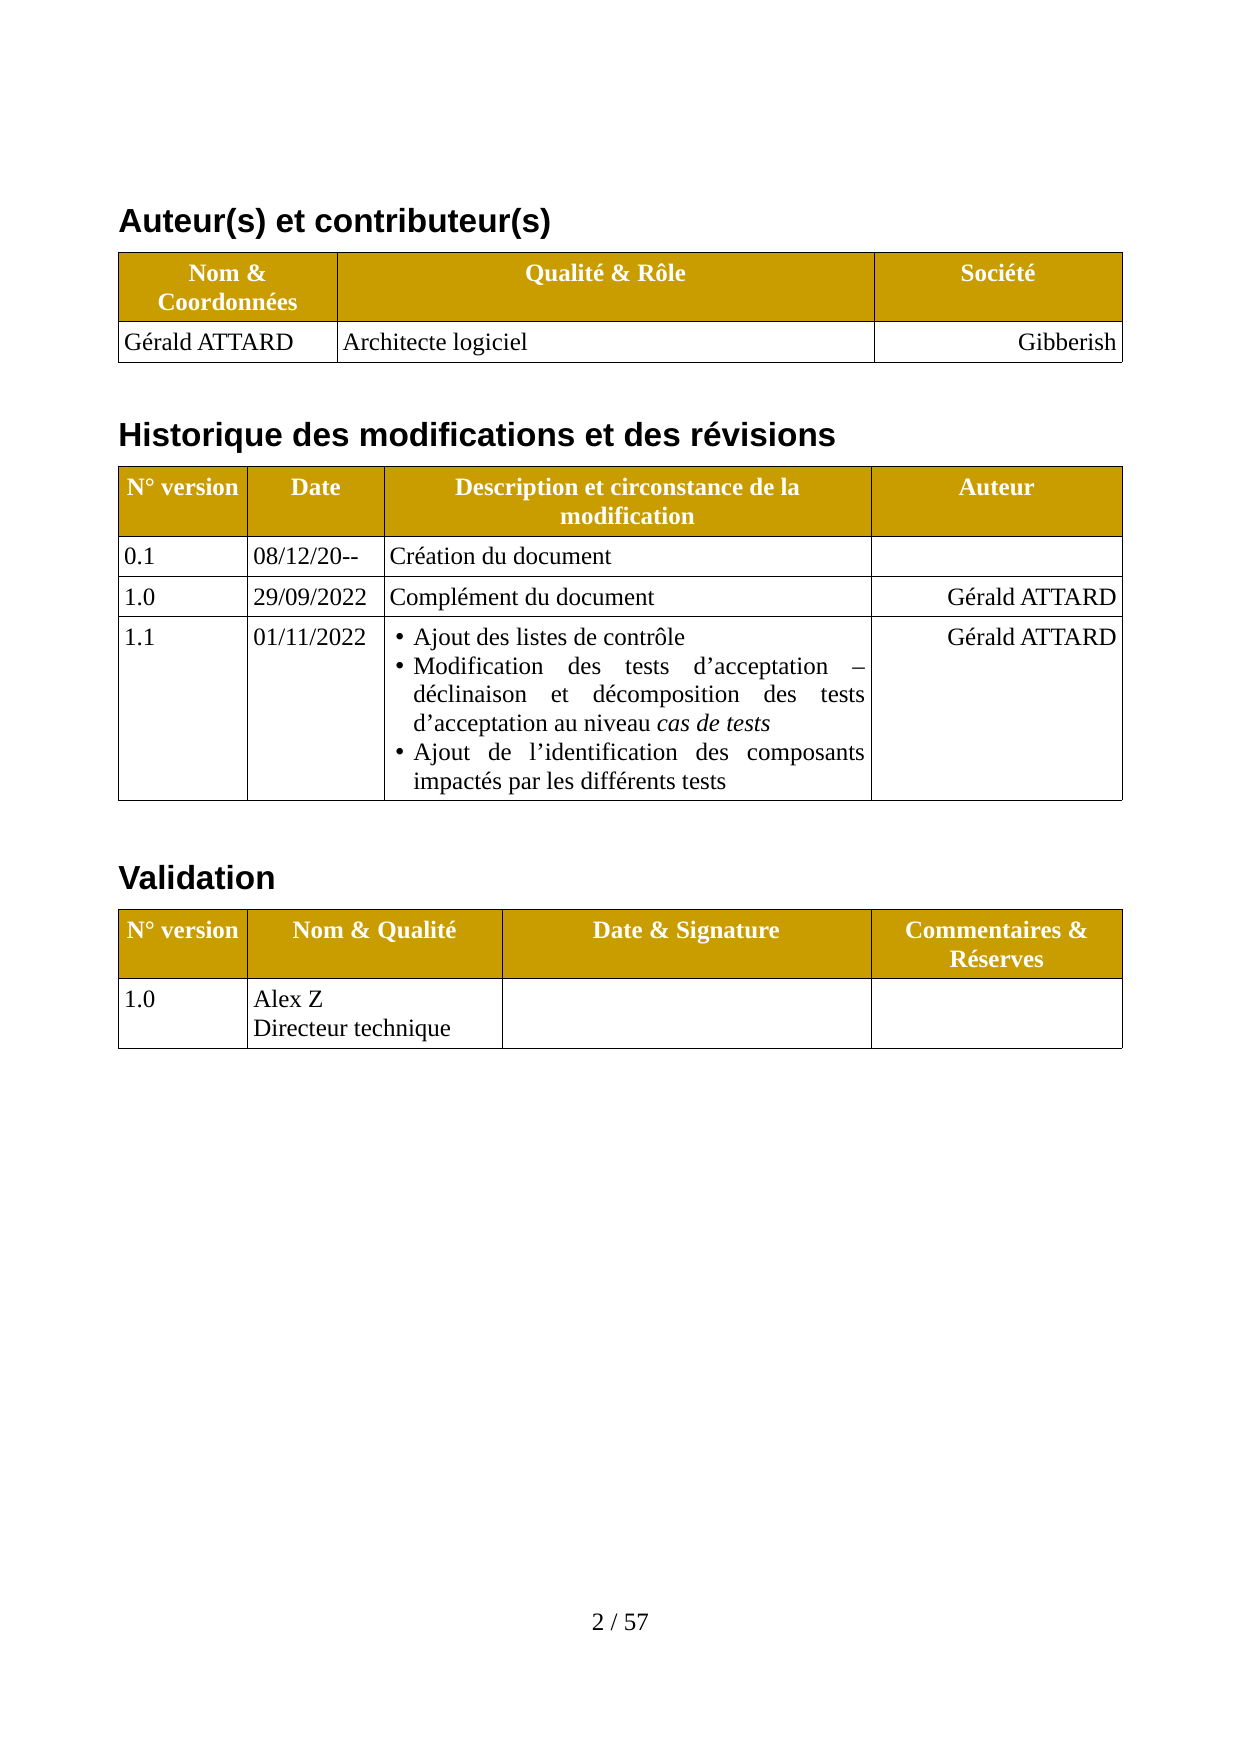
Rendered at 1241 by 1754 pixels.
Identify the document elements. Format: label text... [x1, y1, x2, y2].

table_cell 08/12/20-- [248, 537, 384, 576]
table_header Description et circonstance de la modification [385, 467, 871, 536]
table_header N° version [119, 910, 247, 978]
table_cell 01/11/2022 [248, 617, 384, 800]
table_header Commentaires & Réserves [872, 910, 1122, 978]
table_cell 0.1 [119, 537, 247, 576]
table_cell Gérald ATTARD [872, 617, 1122, 800]
table_cell 29/09/2022 [248, 577, 384, 616]
table_cell Ajout des listes de contrôle Modification des tests d’acceptation – déclinaison et décomposition des tests d’acceptation au niveau cas de tests Ajout de l’identification des composants impactés par les différents tests [385, 617, 871, 800]
table_header Nom & Qualité [248, 910, 502, 978]
table_cell 1.0 [119, 577, 247, 616]
table_header Date [248, 467, 384, 536]
table_cell [872, 979, 1122, 1047]
table_cell Alex Z Directeur technique [248, 979, 502, 1047]
subtitle Validation [118, 858, 1122, 897]
subtitle Auteur(s) et contributeur(s) [118, 201, 1122, 240]
table_header Nom & Coordonnées [119, 253, 337, 321]
table_cell 1.1 [119, 617, 247, 800]
table_header Date & Signature [503, 910, 871, 978]
table_cell Gérald ATTARD [872, 577, 1122, 616]
table_cell Complément du document [385, 577, 871, 616]
table_header N° version [119, 467, 247, 536]
table_header Société [875, 253, 1122, 321]
table_cell 1.0 [119, 979, 247, 1047]
table_cell Création du document [385, 537, 871, 576]
subtitle Historique des modifications et des révisions [118, 416, 1122, 454]
table_cell Architecte logiciel [338, 322, 874, 362]
table_header Auteur [872, 467, 1122, 536]
table_cell [872, 537, 1122, 576]
table_cell Gérald ATTARD [119, 322, 337, 362]
table_cell Gibberish [875, 322, 1122, 362]
table_header Qualité & Rôle [338, 253, 874, 321]
table_cell [503, 979, 871, 1047]
